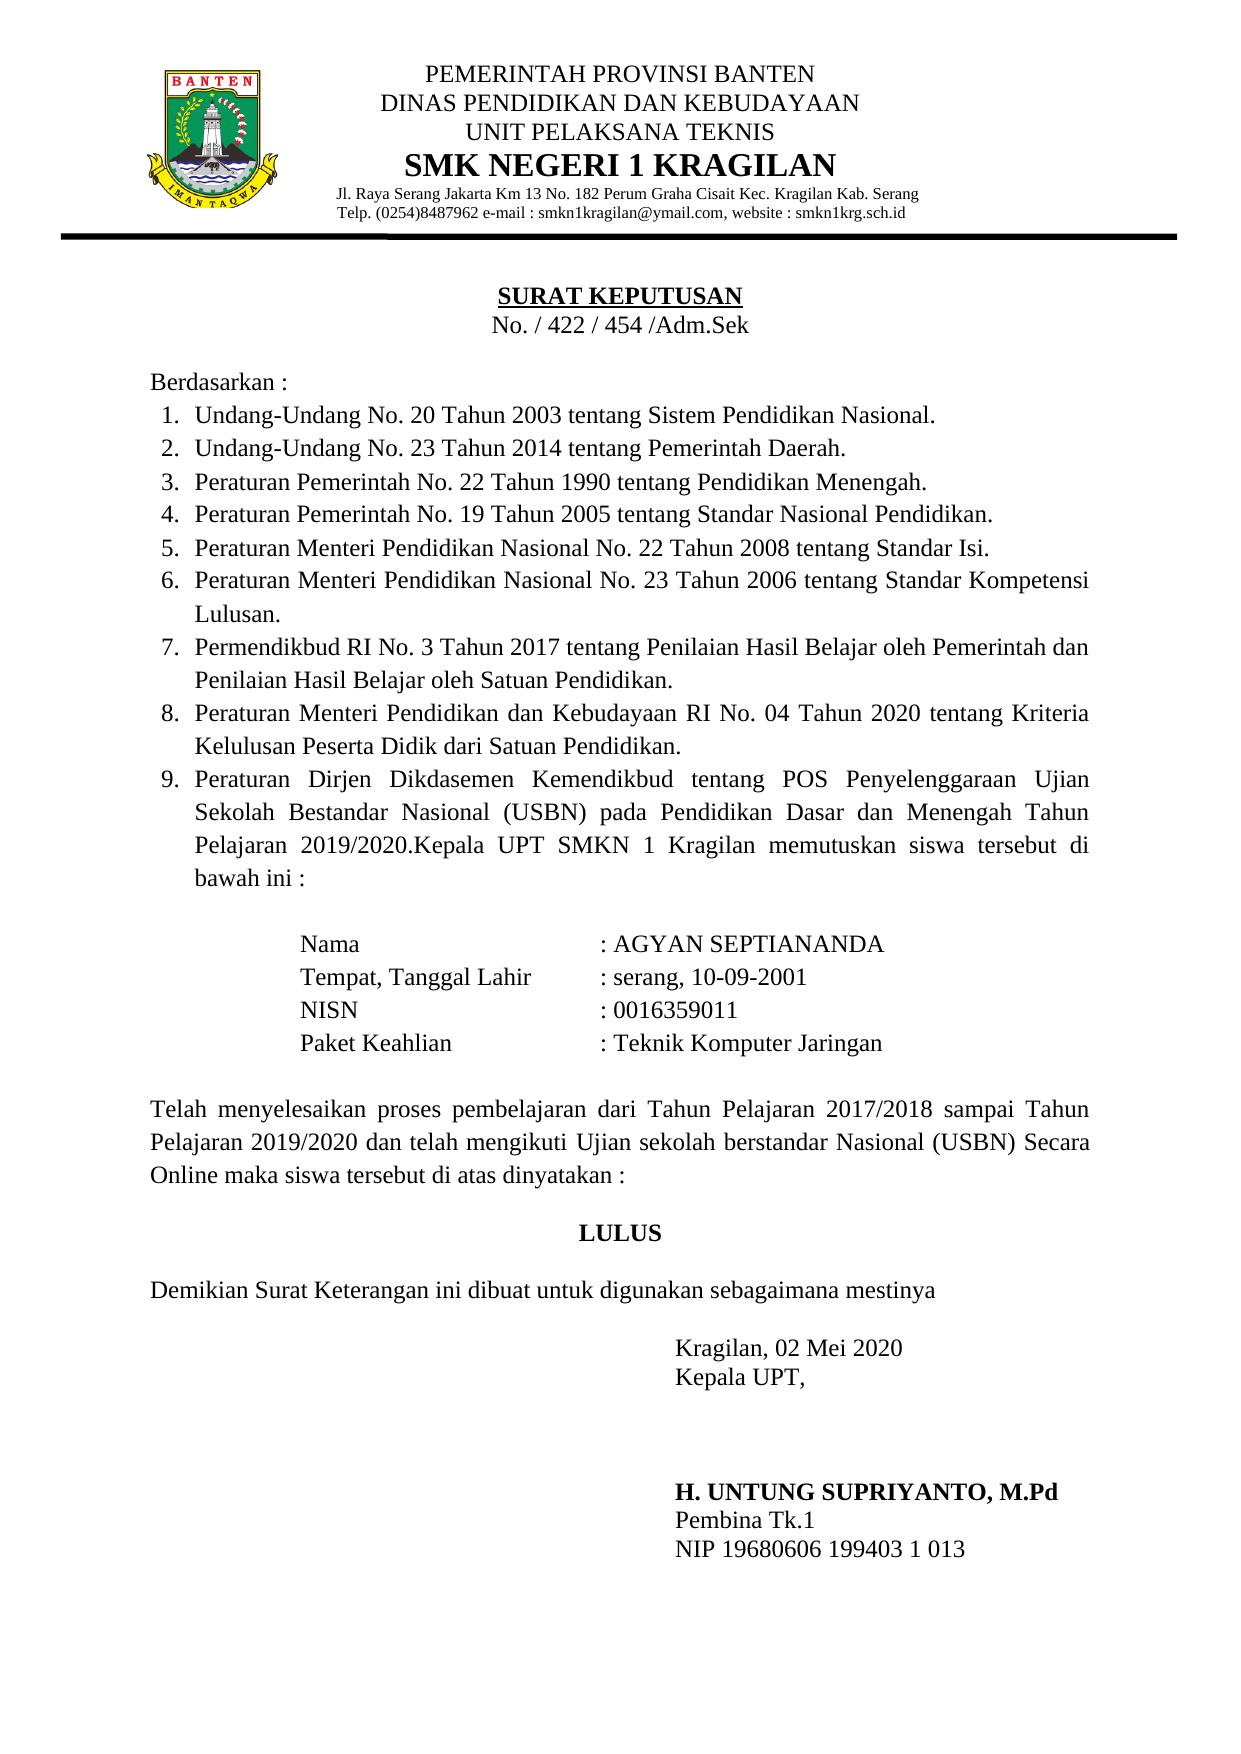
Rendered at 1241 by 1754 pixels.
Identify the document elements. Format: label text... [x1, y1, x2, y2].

list Peraturan Menteri Pendidikan Nasional No. 23 Tahun 2006 tentang Standar Kompetensi Lulusan. [179, 566, 1090, 627]
text Tempat, Tanggal Lahir : serang, 10-09-2001 [150, 962, 1090, 991]
text NIP 19680606 199403 1 013 [150, 1534, 1090, 1563]
text Paket Keahlian : Teknik Komputer Jaringan [150, 1028, 1090, 1057]
list Peraturan Menteri Pendidikan Nasional No. 22 Tahun 2008 tentang Standar Isi. [179, 533, 1090, 561]
text No. / 422 / 454 /Adm.Sek [150, 310, 1090, 339]
text Berdasarkan : [150, 367, 1090, 396]
text LULUS [150, 1218, 1090, 1247]
list Undang-Undang No. 20 Tahun 2003 tentang Sistem Pendidikan Nasional. [179, 401, 1090, 429]
text H. UNTUNG SUPRIYANTO, M.Pd [150, 1477, 1090, 1506]
text Demikian Surat Keterangan ini dibuat untuk digunakan sebagaimana mestinya [150, 1276, 1090, 1304]
list Peraturan Pemerintah No. 19 Tahun 2005 tentang Standar Nasional Pendidikan. [179, 499, 1090, 528]
picture [146, 70, 279, 208]
text Telah menyelesaikan proses pembelajaran dari Tahun Pelajaran 2017/2018 sampai Tahun Pelajaran 2019/2020 dan telah mengikuti Ujian sekolah berstandar Nasional (USBN) Secara Online maka siswa tersebut di atas dinyatakan : [150, 1094, 1090, 1189]
text Nama : AGYAN SEPTIANANDA [150, 929, 1090, 958]
list Peraturan Dirjen Dikdasemen Kemendikbud tentang POS Penyelenggaraan Ujian Sekolah Bestandar Nasional (USBN) pada Pendidikan Dasar dan Menengah Tahun Pelajaran 2019/2020.Kepala UPT SMKN 1 Kragilan memutuskan siswa tersebut di bawah ini : [179, 764, 1090, 892]
text SURAT KEPUTUSAN [150, 281, 1090, 310]
list Peraturan Pemerintah No. 22 Tahun 1990 tentang Pendidikan Menengah. [179, 467, 1090, 495]
text Kepala UPT, [150, 1362, 1090, 1391]
text Kragilan, 02 Mei 2020 [150, 1333, 1090, 1362]
text NISN : 0016359011 [150, 995, 1090, 1024]
text Pembina Tk.1 [150, 1506, 1090, 1534]
list Undang-Undang No. 23 Tahun 2014 tentang Pemerintah Daerah. [179, 433, 1090, 462]
list Permendikbud RI No. 3 Tahun 2017 tentang Penilaian Hasil Belajar oleh Pemerintah dan Penilaian Hasil Belajar oleh Satuan Pendidikan. [179, 632, 1090, 693]
list Peraturan Menteri Pendidikan dan Kebudayaan RI No. 04 Tahun 2020 tentang Kriteria Kelulusan Peserta Didik dari Satuan Pendidikan. [179, 698, 1090, 759]
